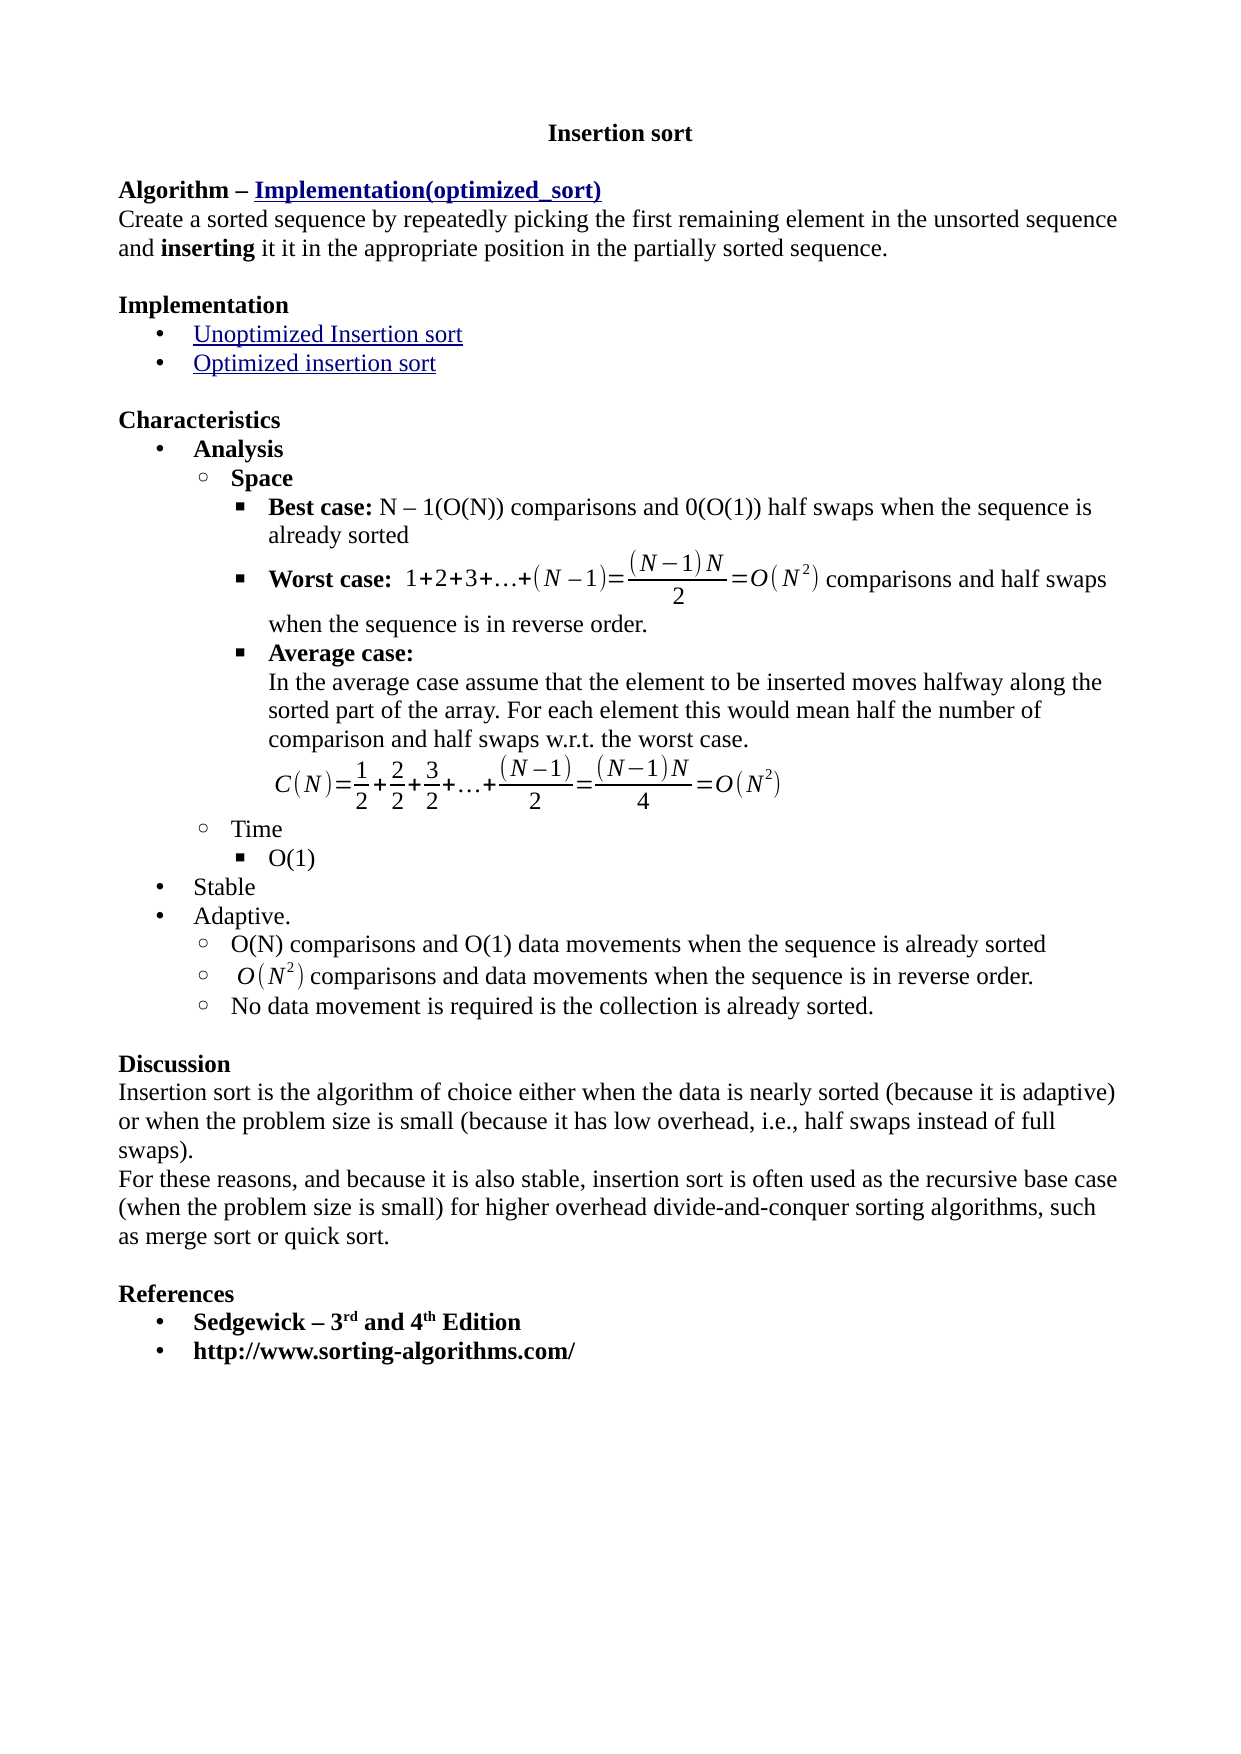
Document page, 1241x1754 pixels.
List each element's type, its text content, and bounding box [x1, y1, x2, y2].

list Unoptimized Insertion sort [156, 319, 1122, 348]
list http://www.sorting-algorithms.com/ [156, 1336, 1122, 1365]
list Time [193, 814, 1122, 843]
list Sedgewick – 3rd and 4th Edition [156, 1307, 1122, 1336]
text Discussion [118, 1049, 1122, 1077]
list Optimized insertion sort [156, 348, 1122, 377]
list O(1) [231, 843, 1122, 872]
text References [118, 1279, 1122, 1307]
text Create a sorted sequence by repeatedly picking the first remaining element in the unsorted sequence and inserting it it in the appropriate position in the partially sorted sequence. [118, 204, 1122, 262]
list O(N) comparisons and O(1) data movements when the sequence is already sorted [193, 929, 1122, 958]
list No data movement is required is the collection is already sorted. [193, 991, 1122, 1020]
text Insertion sort is the algorithm of choice either when the data is nearly sorted (because it is adaptive) or when the problem size is small (because it has low overhead, i.e., half swaps instead of full swaps). [118, 1077, 1122, 1164]
list comparisons and data movements when the sequence is in reverse order. [193, 958, 1122, 991]
text For these reasons, and because it is also stable, insertion sort is often used as the recursive base case (when the problem size is small) for higher overhead divide-and-conquer sorting algorithms, such as merge sort or quick sort. [118, 1164, 1122, 1250]
list Worst case: comparisons and half swaps when the sequence is in reverse order. [231, 549, 1122, 638]
list Stable [156, 872, 1122, 901]
list Adaptive. [156, 901, 1122, 929]
text Implementation [118, 291, 1122, 319]
list Best case: N – 1(O(N)) comparisons and 0(O(1)) half swaps when the sequence is already sorted [231, 492, 1122, 549]
list In the average case assume that the element to be inserted moves halfway along the sorted part of the array. For each element this would mean half the number of comparison and half swaps w.r.t. the worst case. [231, 667, 1122, 753]
text Characteristics [118, 406, 1122, 434]
list Space [193, 463, 1122, 492]
text Insertion sort [118, 118, 1122, 147]
text Algorithm – Implementation(optimized_sort) [118, 176, 1122, 204]
list Average case: [231, 638, 1122, 667]
list Analysis [156, 434, 1122, 463]
